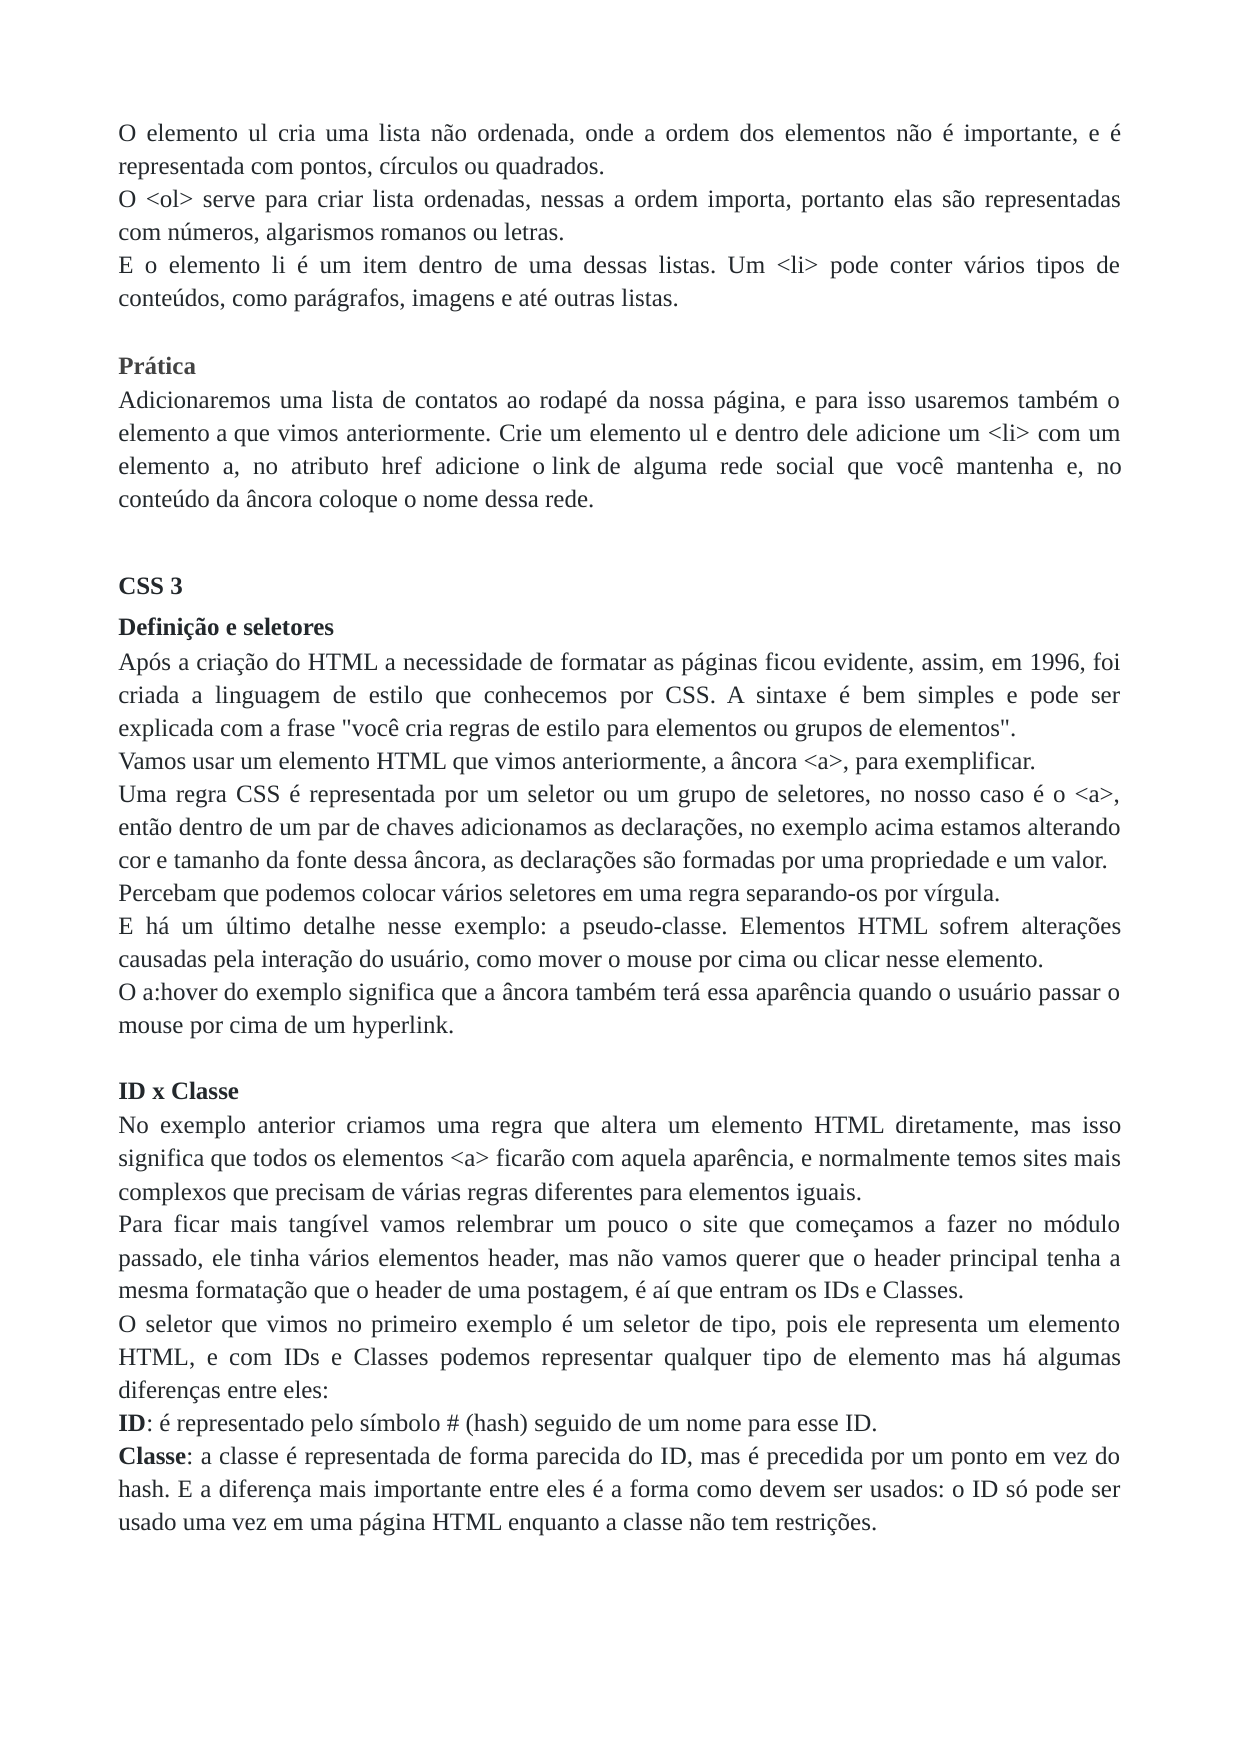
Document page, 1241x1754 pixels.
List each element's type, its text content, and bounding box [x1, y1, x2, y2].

subtitle CSS 3 [118, 571, 1122, 600]
subtitle Prática [118, 351, 1122, 379]
text E há um último detalhe nesse exemplo: a pseudo-classe. Elementos HTML sofrem alterações causadas pela interação do usuário, como mover o mouse por cima ou clicar nesse elemento. [118, 911, 1122, 973]
text Vamos usar um elemento HTML que vimos anteriormente, a âncora <a>, para exemplificar. [118, 746, 1122, 774]
text ID: é representado pelo símbolo # (hash) seguido de um nome para esse ID. [118, 1408, 1122, 1436]
text O elemento ul cria uma lista não ordenada, onde a ordem dos elementos não é importante, e é representada com pontos, círculos ou quadrados. [118, 118, 1122, 180]
text Para ficar mais tangível vamos relembrar um pouco o site que começamos a fazer no módulo passado, ele tinha vários elementos header, mas não vamos querer que o header principal tenha a mesma formatação que o header de uma postagem, é aí que entram os IDs e Classes. [118, 1209, 1122, 1304]
text O a:hover do exemplo significa que a âncora também terá essa aparência quando o usuário passar o mouse por cima de um hyperlink. [118, 977, 1122, 1039]
subtitle Definição e seletores [118, 612, 1122, 641]
text No exemplo anterior criamos uma regra que altera um elemento HTML diretamente, mas isso significa que todos os elementos <a> ficarão com aquela aparência, e normalmente temos sites mais complexos que precisam de várias regras diferentes para elementos iguais. [118, 1111, 1122, 1205]
text Adicionaremos uma lista de contatos ao rodapé da nossa página, e para isso usaremos também o elemento a que vimos anteriormente. Crie um elemento ul e dentro dele adicione um <li> com um elemento a, no atributo href adicione o link de alguma rede social que você mantenha e, no conteúdo da âncora coloque o nome dessa rede. [118, 385, 1122, 513]
text O seletor que vimos no primeiro exemplo é um seletor de tipo, pois ele representa um elemento HTML, e com IDs e Classes podemos representar qualquer tipo de elemento mas há algumas diferenças entre eles: [118, 1309, 1122, 1403]
subtitle ID x Classe [118, 1076, 1122, 1105]
text Classe: a classe é representada de forma parecida do ID, mas é precedida por um ponto em vez do hash. E a diferença mais importante entre eles é a forma como devem ser usados: o ID só pode ser usado uma vez em uma página HTML enquanto a classe não tem restrições. [118, 1441, 1122, 1536]
text Após a criação do HTML a necessidade de formatar as páginas ficou evidente, assim, em 1996, foi criada a linguagem de estilo que conhecemos por CSS. A sintaxe é bem simples e pode ser explicada com a frase "você cria regras de estilo para elementos ou grupos de elementos". [118, 647, 1122, 742]
text Percebam que podemos colocar vários seletores em uma regra separando-os por vírgula. [118, 878, 1122, 907]
text Uma regra CSS é representada por um seletor ou um grupo de seletores, no nosso caso é o <a>, então dentro de um par de chaves adicionamos as declarações, no exemplo acima estamos alterando cor e tamanho da fonte dessa âncora, as declarações são formadas por uma propriedade e um valor. [118, 779, 1122, 874]
text O <ol> serve para criar lista ordenadas, nessas a ordem importa, portanto elas são representadas com números, algarismos romanos ou letras. [118, 184, 1122, 246]
text E o elemento li é um item dentro de uma dessas listas. Um <li> pode conter vários tipos de conteúdos, como parágrafos, imagens e até outras listas. [118, 250, 1122, 312]
